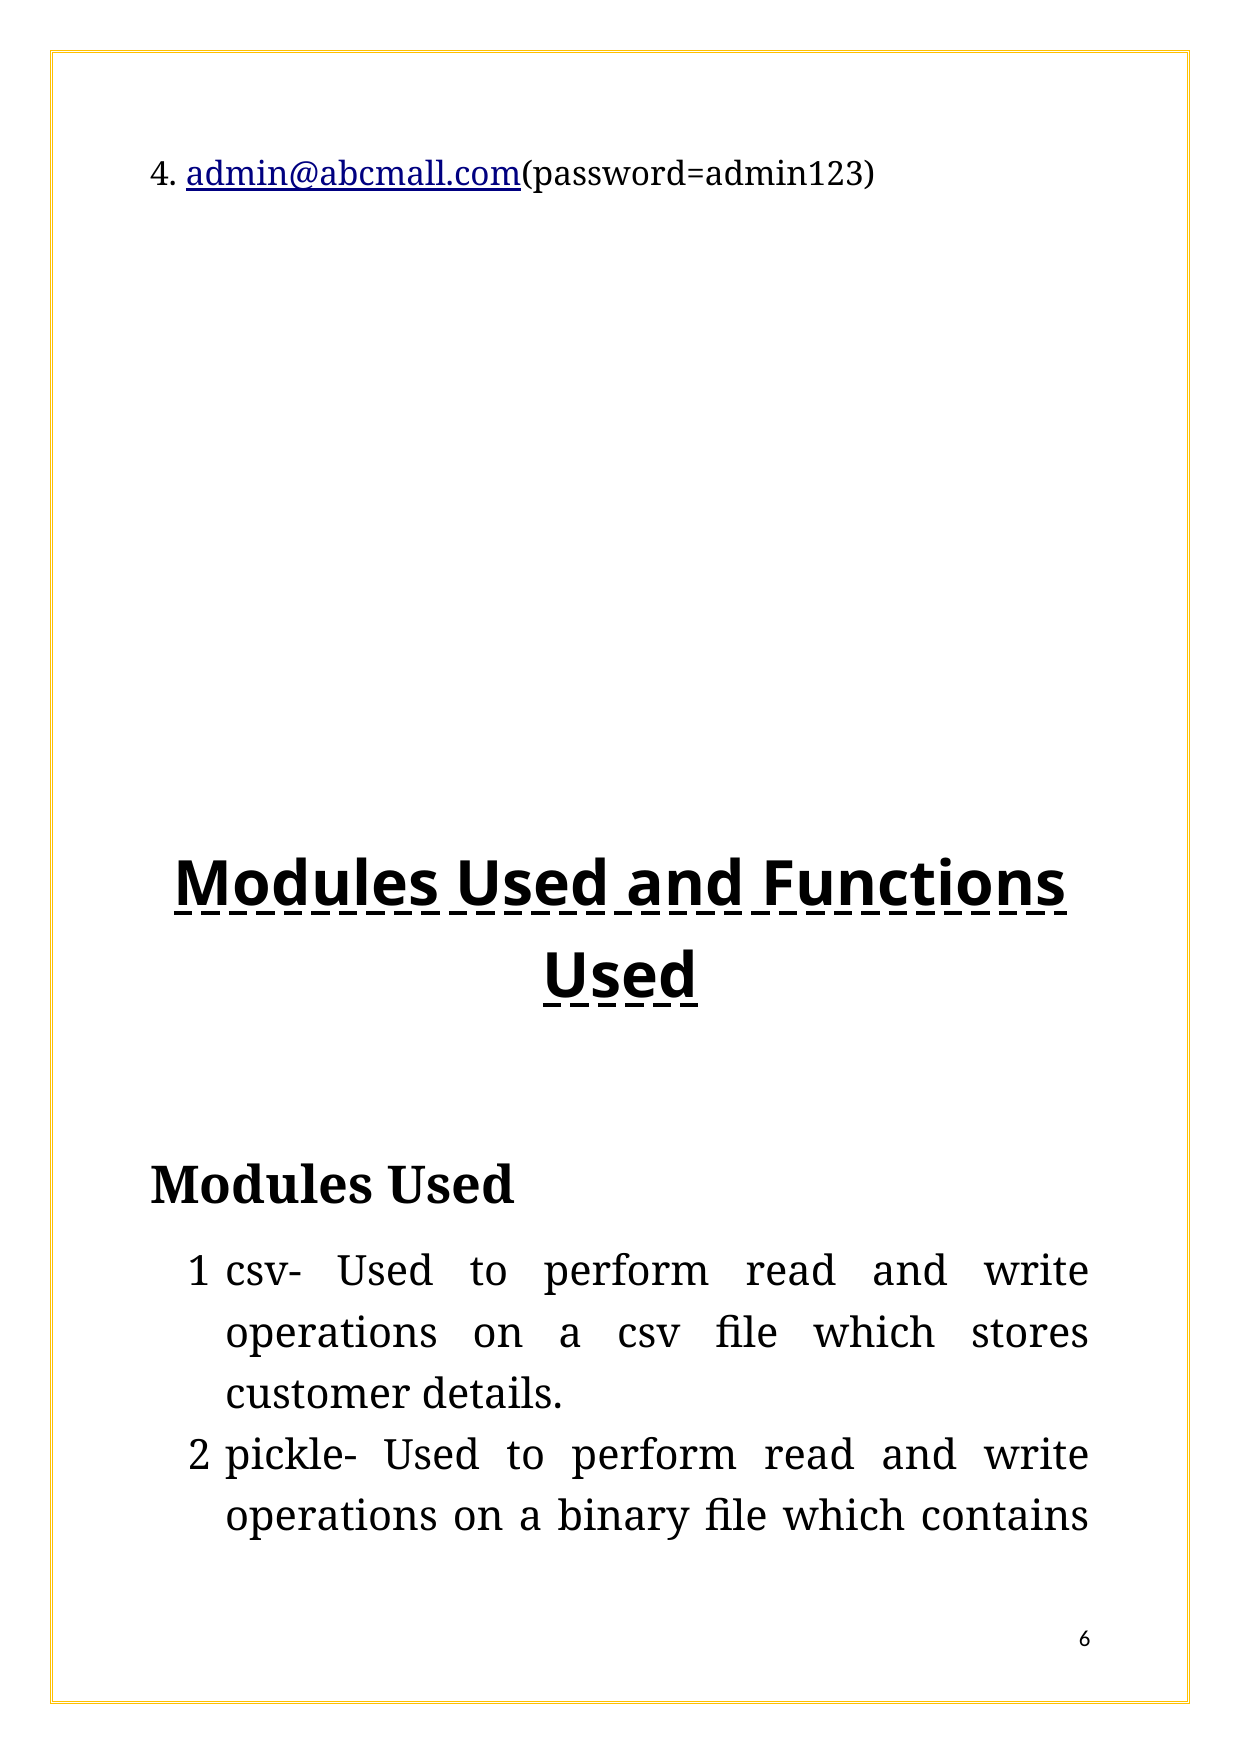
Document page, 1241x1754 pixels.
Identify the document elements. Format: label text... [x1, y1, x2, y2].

text Modules Used [150, 1148, 1090, 1219]
list pickle- Used to perform read and write operations on a binary file which contains [187, 1425, 1090, 1543]
text 4. admin@abcmall.com(password=admin123) [150, 150, 1090, 195]
list csv- Used to perform read and write operations on a csv file which stores customer details. [187, 1241, 1090, 1420]
text Modules Used and Functions Used [150, 839, 1090, 1016]
